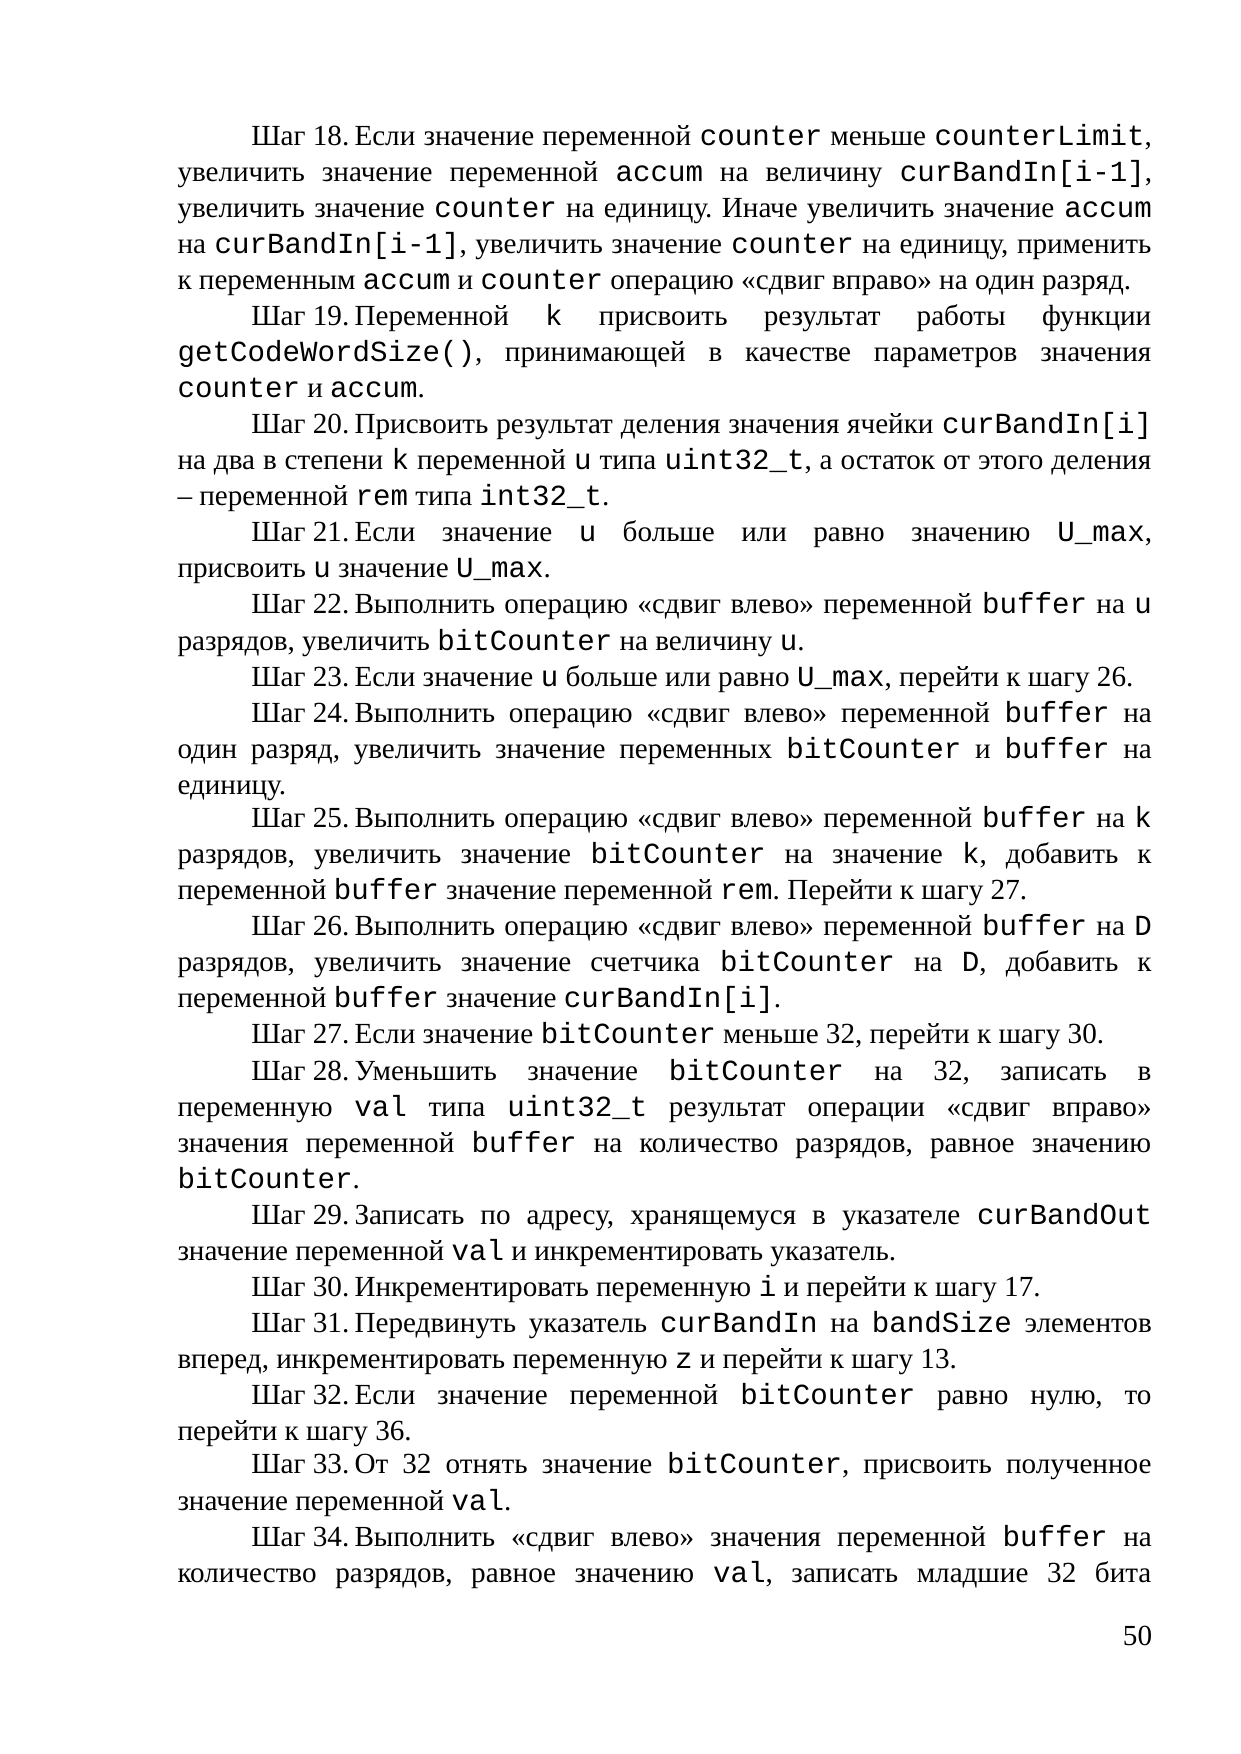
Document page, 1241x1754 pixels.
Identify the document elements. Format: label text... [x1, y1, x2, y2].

text Шаг 30. Инкрементировать переменную i и перейти к шагу 17. [177, 1269, 1152, 1305]
text Шаг 33. От 32 отнять значение bitCounter, присвоить полученное значение переменной val. [177, 1447, 1152, 1519]
text Шаг 32. Если значение переменной bitCounter равно нулю, то перейти к шагу 36. [177, 1377, 1152, 1447]
text Шаг 31. Передвинуть указатель curBandIn на bandSize элементов вперед, инкрементировать переменную z и перейти к шагу 13. [177, 1305, 1152, 1377]
text Шаг 18. Если значение переменной counter меньше counterLimit, увеличить значение переменной accum на величину curBandIn[i-1], увеличить значение counter на единицу. Иначе увеличить значение accum на curBandIn[i-1], увеличить значение counter на единицу, применить к переменным accum и counter операцию «сдвиг вправо» на один разряд. [177, 118, 1152, 298]
text Шаг 34. Выполнить «сдвиг влево» значения переменной buffer на количество разрядов, равное значению val, записать младшие 32 бита [177, 1519, 1152, 1591]
text Шаг 22. Выполнить операцию «сдвиг влево» переменной buffer на u разрядов, увеличить bitCounter на величину u. [177, 587, 1152, 659]
text Шаг 26. Выполнить операцию «сдвиг влево» переменной buffer на D разрядов, увеличить значение счетчика bitCounter на D, добавить к переменной buffer значение curBandIn[i]. [177, 908, 1152, 1017]
text Шаг 28. Уменьшить значение bitCounter на 32, записать в переменную val типа uint32_t результат операции «сдвиг вправо» значения переменной buffer на количество разрядов, равное значению bitCounter. [177, 1053, 1152, 1197]
text Шаг 20. Присвоить результат деления значения ячейки curBandIn[i] на два в степени k переменной u типа uint32_t, а остаток от этого деления – переменной rem типa int32_t. [177, 406, 1152, 514]
text Шаг 21. Если значение u больше или равно значению U_max, присвоить u значение U_max. [177, 514, 1152, 587]
text Шаг 27. Если значение bitCounter меньше 32, перейти к шагу 30. [177, 1017, 1152, 1053]
text Шаг 19. Переменной k присвоить результат работы функции getCodeWordSize(), принимающей в качестве параметров значения counter и accum. [177, 298, 1152, 406]
text Шаг 23. Если значение u больше или равно U_max, перейти к шагу 26. [177, 659, 1152, 695]
text Шаг 24. Выполнить операцию «сдвиг влево» переменной buffer на один разряд, увеличить значение переменных bitCounter и buffer на единицу. [177, 695, 1152, 800]
text Шаг 25. Выполнить операцию «сдвиг влево» переменной buffer на k разрядов, увеличить значение bitCounter на значение k, добавить к переменной buffer значение переменной rem. Перейти к шагу 27. [177, 800, 1152, 908]
text Шаг 29. Записать по адресу, хранящемуся в указателе curBandOut значение переменной val и инкрементировать указатель. [177, 1197, 1152, 1269]
